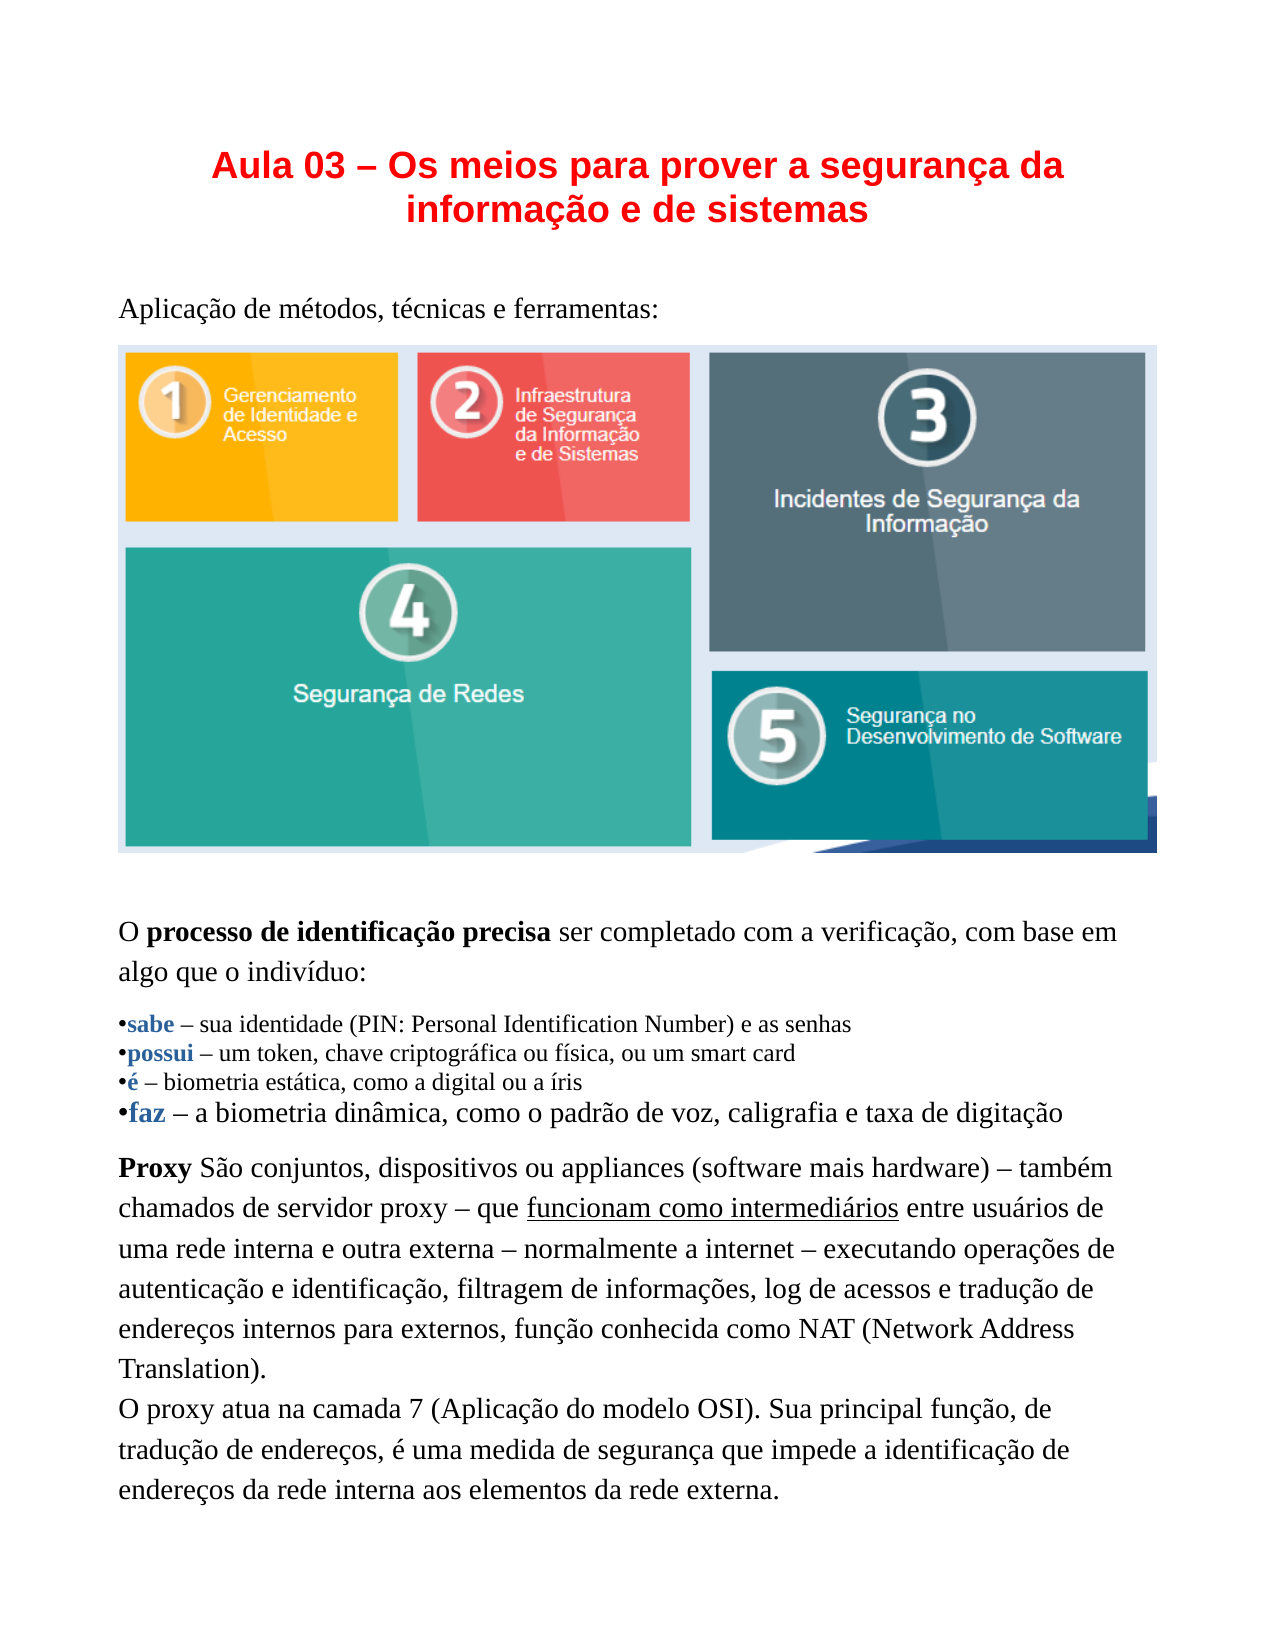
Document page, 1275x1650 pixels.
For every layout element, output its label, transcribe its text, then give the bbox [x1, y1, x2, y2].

picture [118, 345, 1157, 853]
text Aplicação de métodos, técnicas e ferramentas: [118, 291, 1157, 324]
text O processo de identificação precisa ser completado com a verificação, com base em algo que o indivíduo: [118, 914, 1157, 988]
list possui – um token, chave criptográfica ou física, ou um smart card [118, 1038, 1157, 1067]
subtitle Aula 03 – Os meios para prover a segurança da informação e de sistemas [118, 143, 1157, 230]
list Proxy São conjuntos, dispositivos ou appliances (software mais hardware) – também chamados de servidor proxy – que funcionam como intermediários entre usuários de uma rede interna e outra externa – normalmente a internet – executando operações de autenticação e identificação, filtragem de informações, log de acessos e tradução de endereços internos para externos, função conhecida como NAT (Network Address Translation). O proxy atua na camada 7 (Aplicação do modelo OSI). Sua principal função, de tradução de endereços, é uma medida de segurança que impede a identificação de endereços da rede interna aos elementos da rede externa. [118, 1150, 1157, 1506]
list é – biometria estática, como a digital ou a íris [118, 1067, 1157, 1095]
list faz – a biometria dinâmica, como o padrão de voz, caligrafia e taxa de digitação [118, 1095, 1157, 1129]
list sabe – sua identidade (PIN: Personal Identification Number) e as senhas [118, 1009, 1157, 1038]
